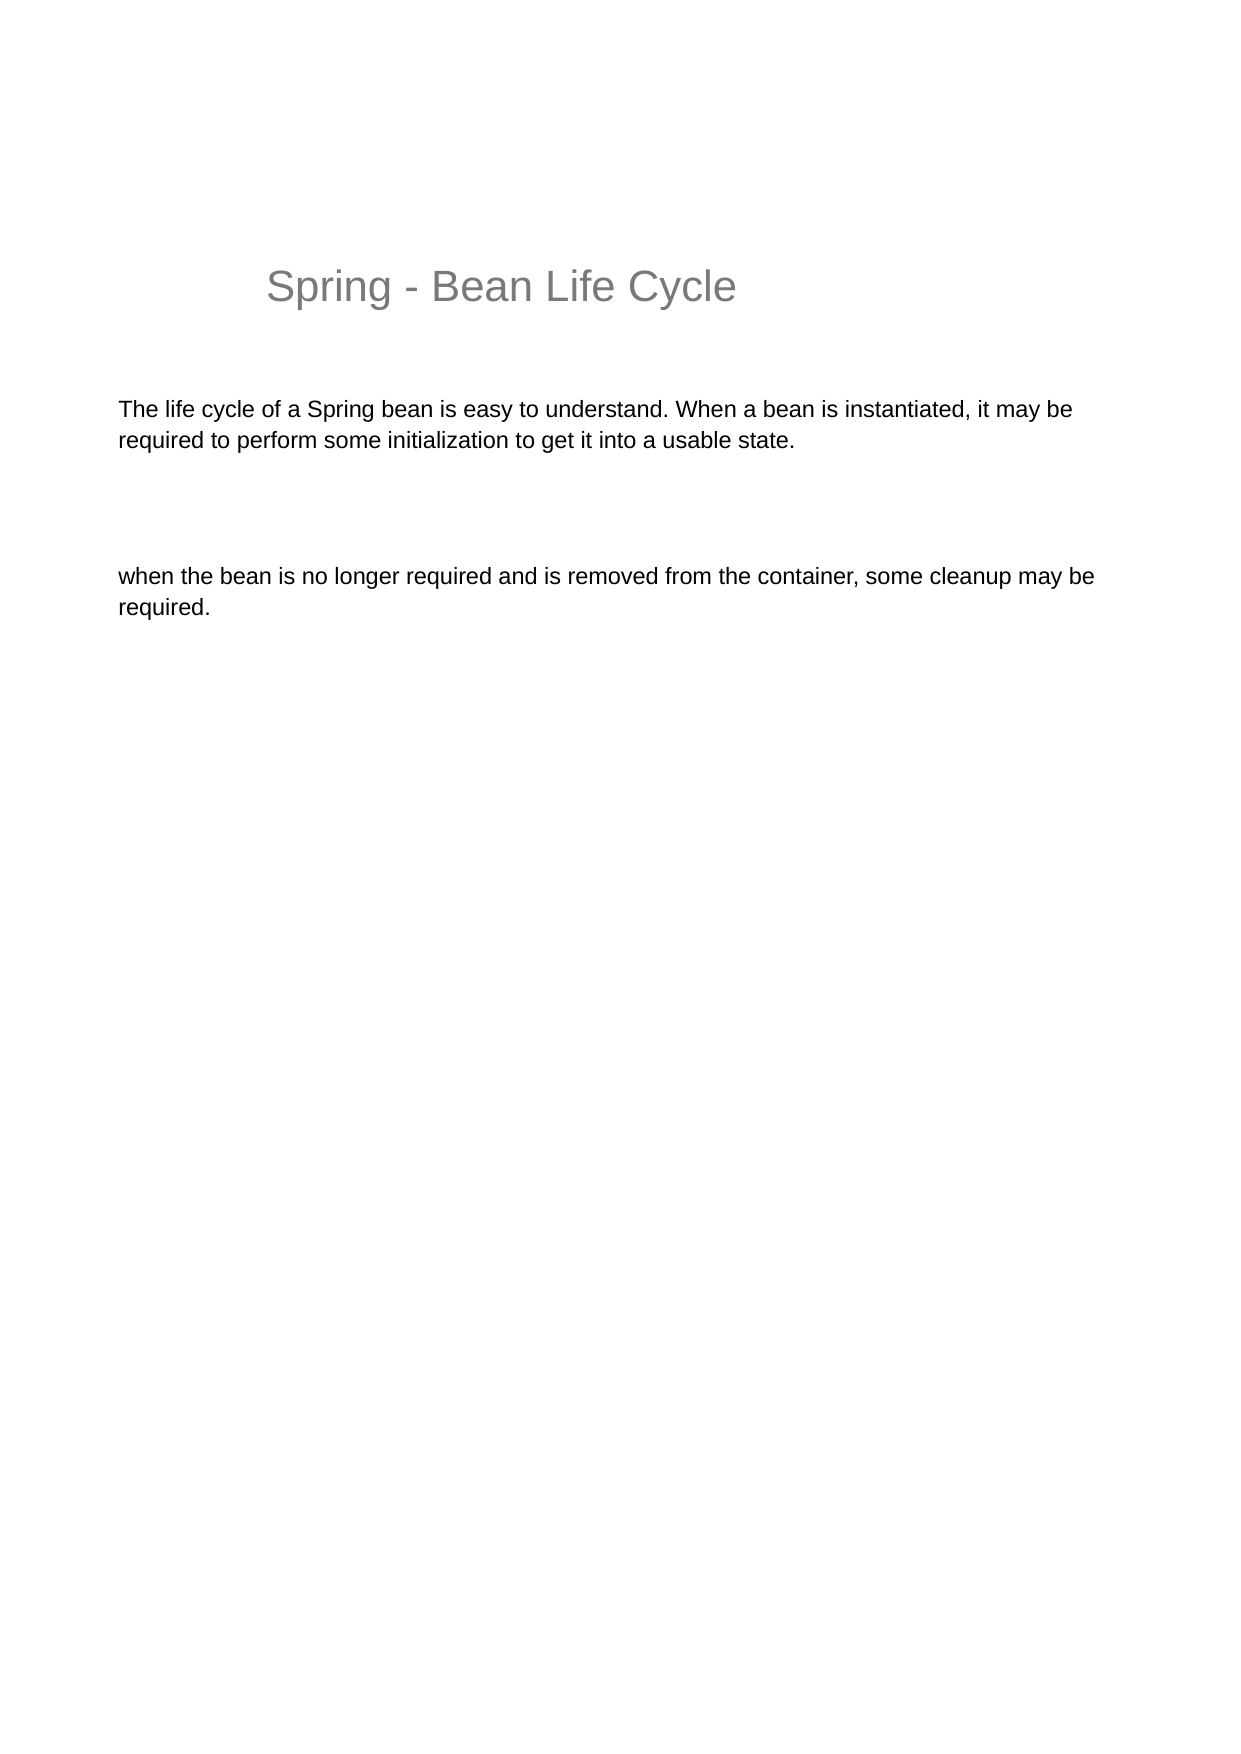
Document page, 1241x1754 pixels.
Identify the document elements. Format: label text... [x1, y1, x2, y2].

text when the bean is no longer required and is removed from the container, some cleanup may be required. [118, 563, 1122, 620]
text The life cycle of a Spring bean is easy to understand. When a bean is instantiated, it may be required to perform some initialization to get it into a usable state. [118, 396, 1122, 453]
subtitle Spring - Bean Life Cycle [118, 260, 1122, 311]
